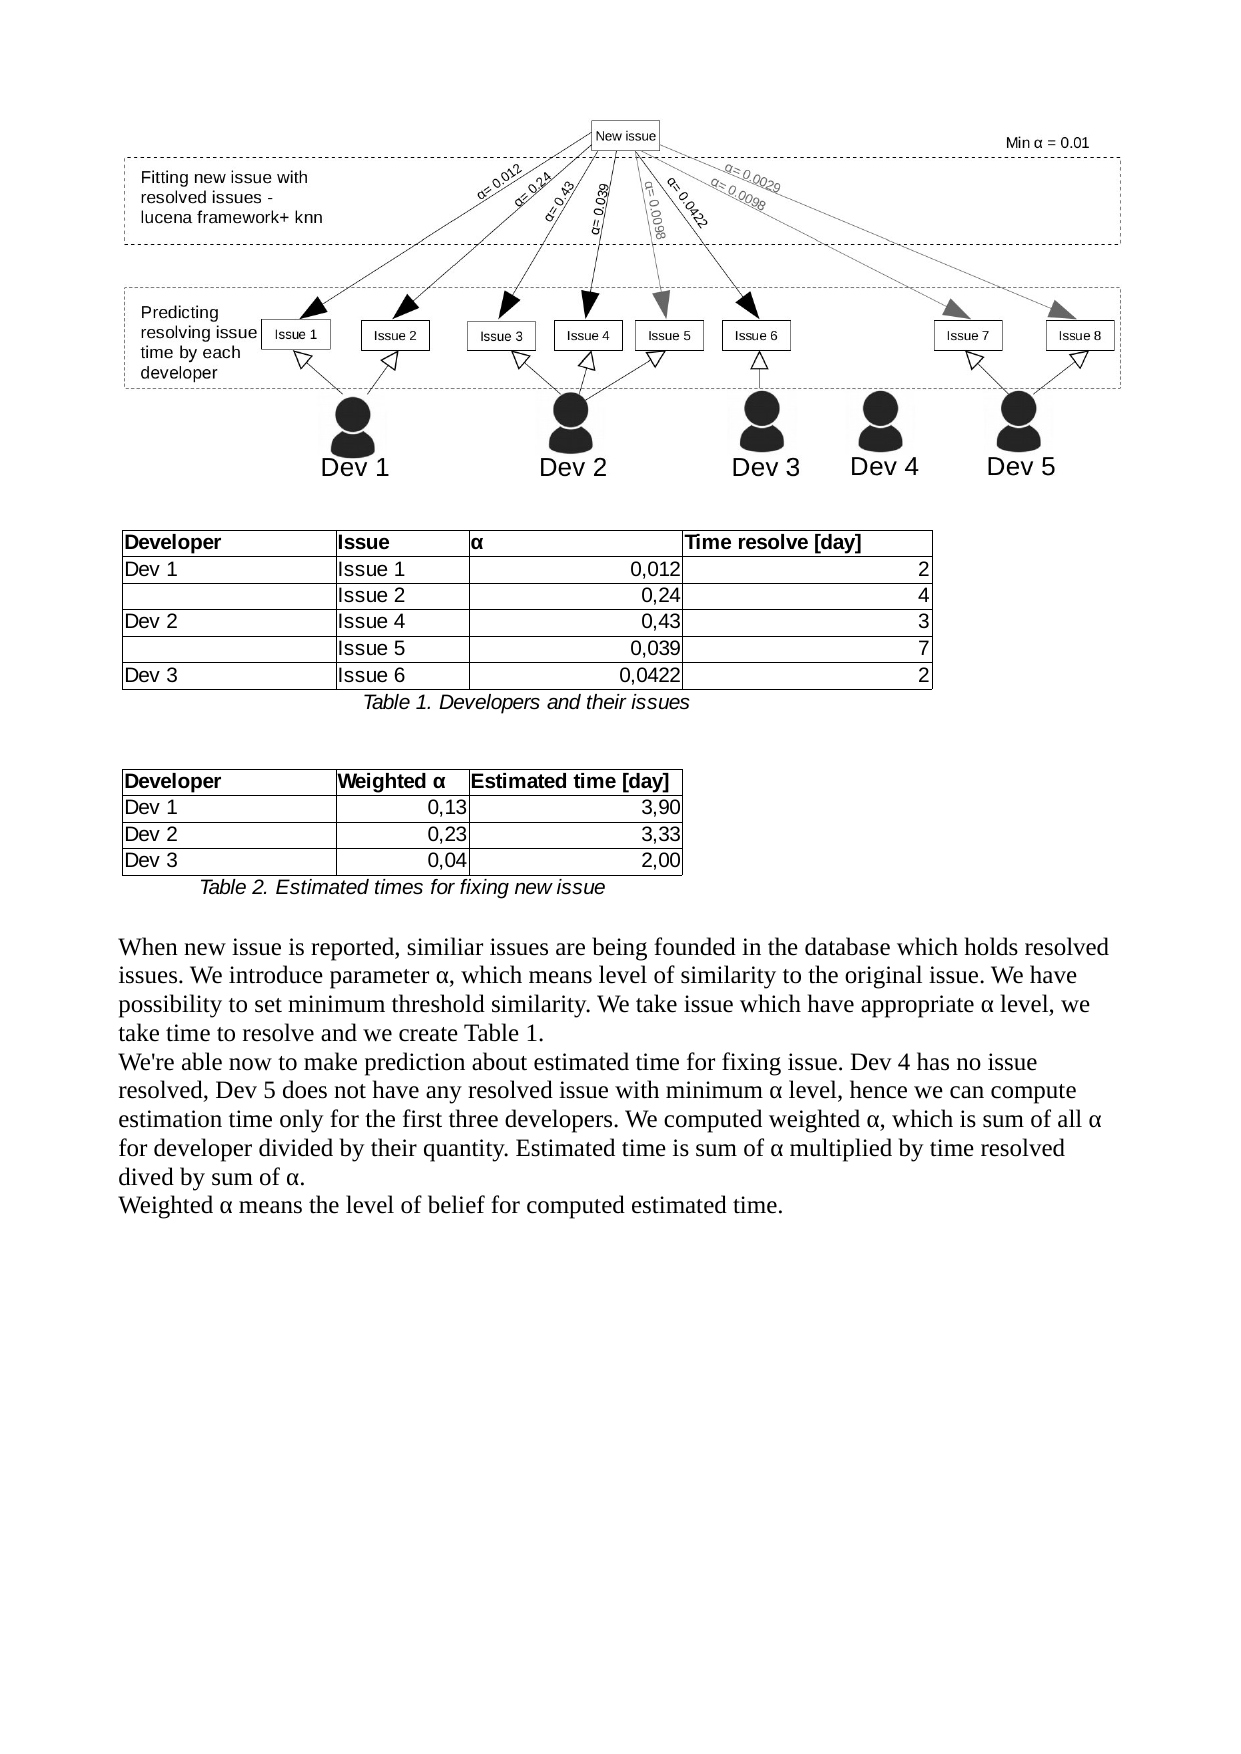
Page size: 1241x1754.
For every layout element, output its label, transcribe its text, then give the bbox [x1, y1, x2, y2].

text When new issue is reported, similiar issues are being founded in the database which holds resolved issues. We introduce parameter α, which means level of similarity to the original issue. We have possibility to set minimum threshold similarity. We take issue which have appropriate α level, we take time to resolve and we create Table 1. [118, 932, 1122, 1047]
text We're able now to make prediction about estimated time for fixing issue. Dev 4 has no issue resolved, Dev 5 does not have any resolved issue with minimum α level, hence we can compute estimation time only for the first three developers. We computed weighted α, which is sum of all α for developer divided by their quantity. Estimated time is sum of α multiplied by time resolved dived by sum of α. [118, 1047, 1122, 1190]
text Weighted α means the level of belief for computed estimated time. [118, 1190, 1122, 1219]
picture [118, 118, 1123, 481]
